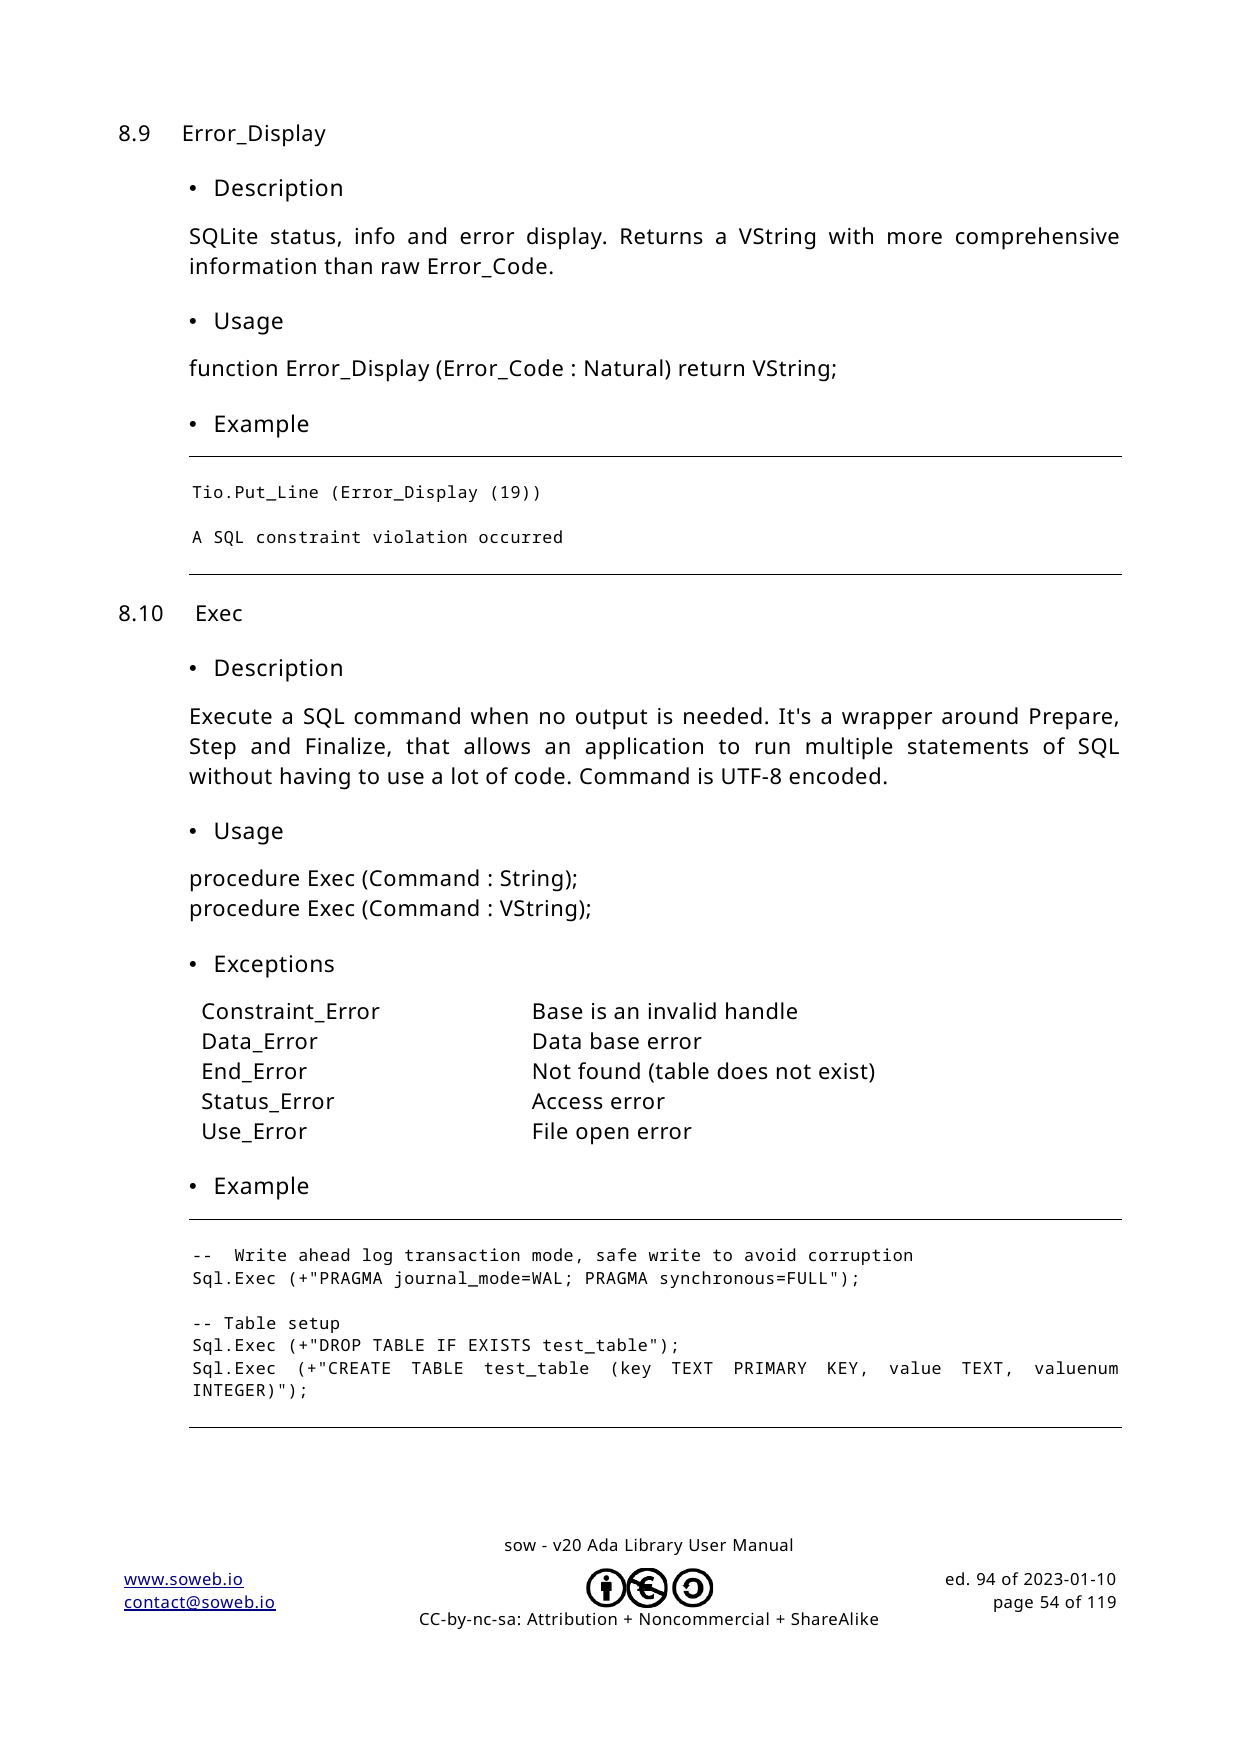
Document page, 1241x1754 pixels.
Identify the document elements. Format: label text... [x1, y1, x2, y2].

text Use_Error File open error [189, 1116, 1122, 1146]
subtitle Error_Display [118, 118, 1122, 148]
text function Error_Display (Error_Code : Natural) return VString; [189, 353, 1122, 383]
subtitle Exec [118, 598, 1122, 628]
list -- Table setup [189, 1308, 1122, 1331]
text procedure Exec (Command : VString); [189, 893, 1122, 923]
subtitle Description [189, 172, 1122, 203]
list A SQL constraint violation occurred [189, 523, 1122, 574]
subtitle Example [189, 407, 1122, 438]
list Sql.Exec (+"CREATE TABLE test_table (key TEXT PRIMARY KEY, value TEXT, valuenum INTEGER)"); [189, 1353, 1122, 1427]
subtitle Example [189, 1169, 1122, 1201]
list Tio.Put_Line (Error_Display (19)) [189, 457, 1122, 504]
list Sql.Exec (+"PRAGMA journal_mode=WAL; PRAGMA synchronous=FULL"); [189, 1263, 1122, 1289]
text procedure Exec (Command : String); [189, 863, 1122, 893]
subtitle Description [189, 652, 1122, 683]
text Data_Error Data base error [189, 1026, 1122, 1056]
subtitle Exceptions [189, 947, 1122, 978]
subtitle Usage [189, 304, 1122, 336]
subtitle Usage [189, 814, 1122, 846]
text Status_Error Access error [189, 1086, 1122, 1116]
list Sql.Exec (+"DROP TABLE IF EXISTS test_table"); [189, 1331, 1122, 1353]
list -- Write ahead log transaction mode, safe write to avoid corruption [189, 1220, 1122, 1263]
picture [585, 1568, 668, 1608]
text Constraint_Error Base is an invalid handle [189, 996, 1122, 1026]
picture [672, 1568, 714, 1608]
text End_Error Not found (table does not exist) [189, 1056, 1122, 1086]
text Execute a SQL command when no output is needed. It's a wrapper around Prepare, Step and Finalize, that allows an application to run multiple statements of SQL without having to use a lot of code. Command is UTF-8 encoded. [189, 701, 1122, 791]
text SQLite status, info and error display. Returns a VString with more comprehensive information than raw Error_Code. [189, 221, 1122, 281]
